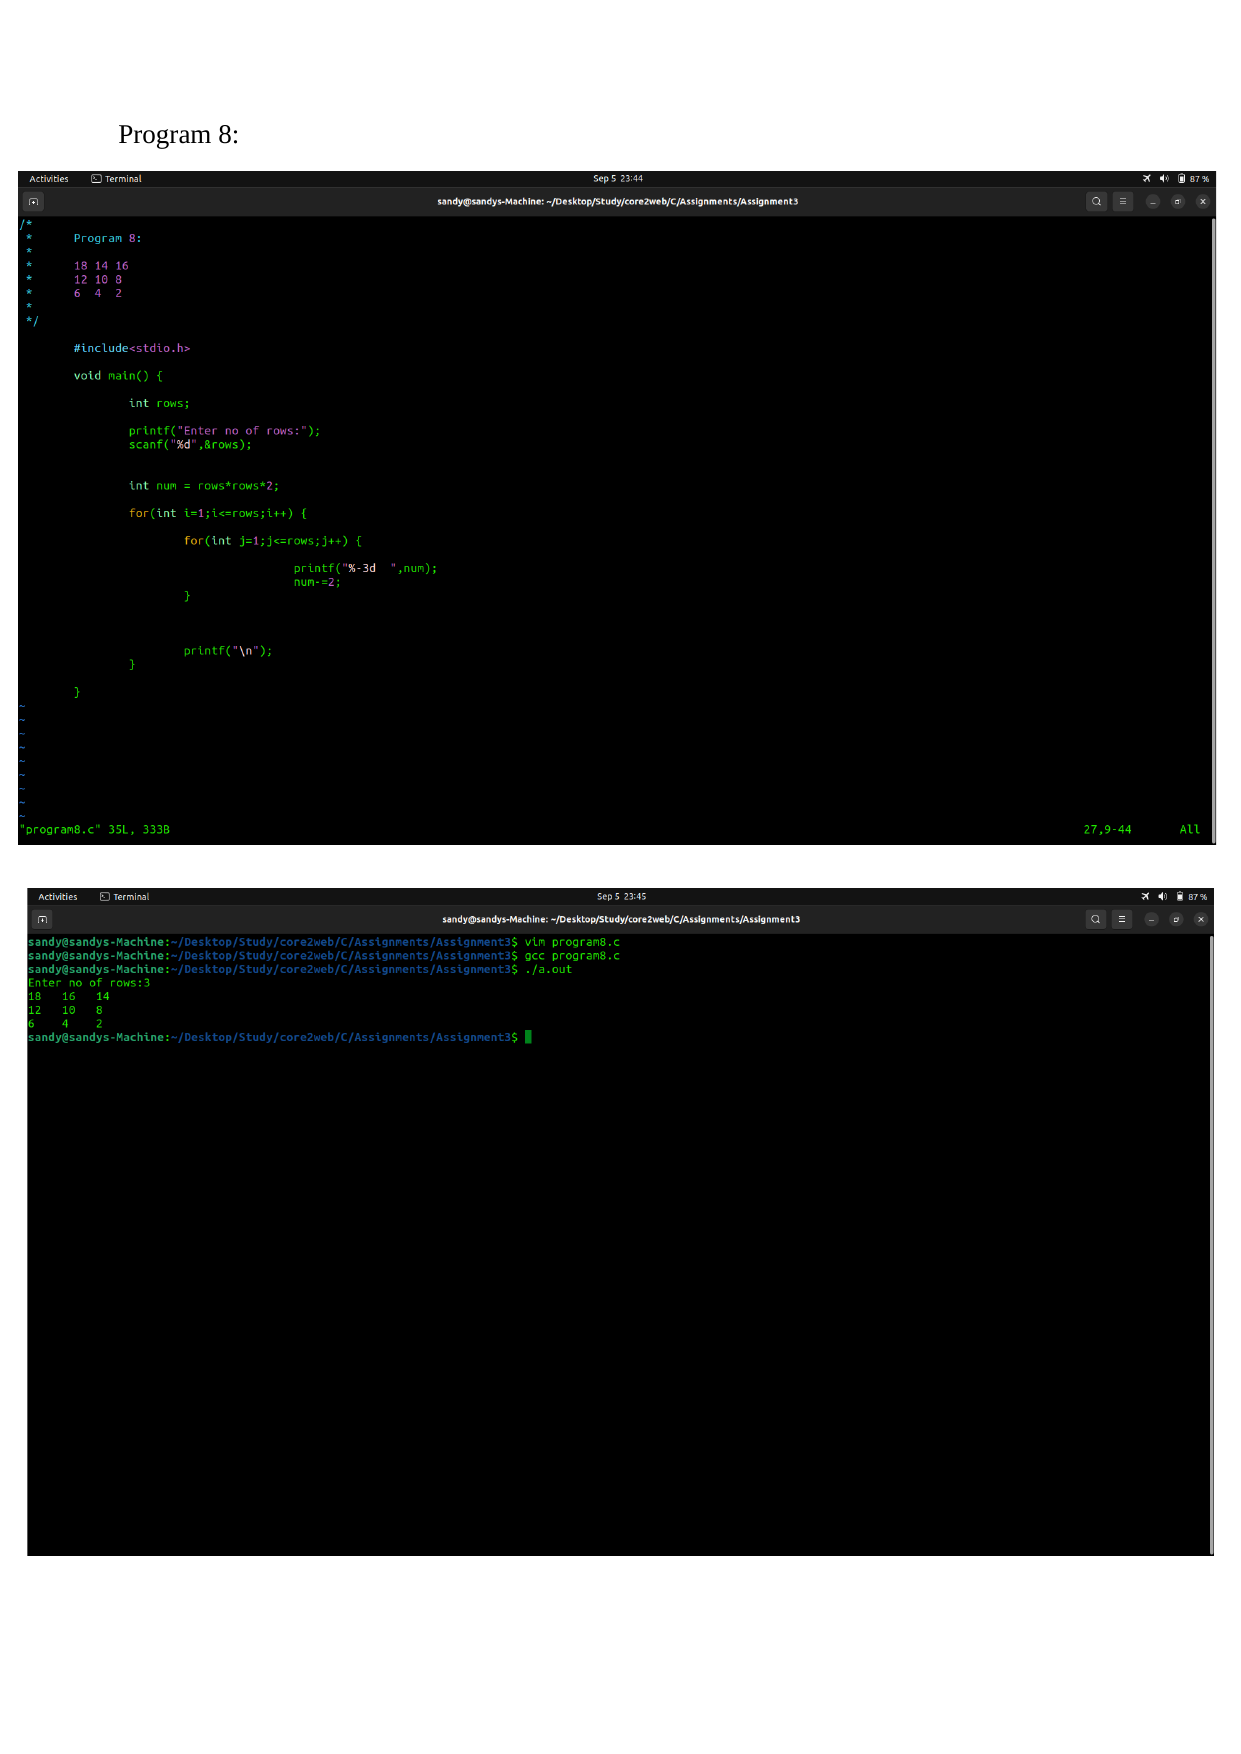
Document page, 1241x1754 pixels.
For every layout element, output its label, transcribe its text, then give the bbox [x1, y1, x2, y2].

picture [27, 888, 1214, 1556]
text Program 8: [118, 118, 1122, 149]
picture [18, 171, 1217, 845]
